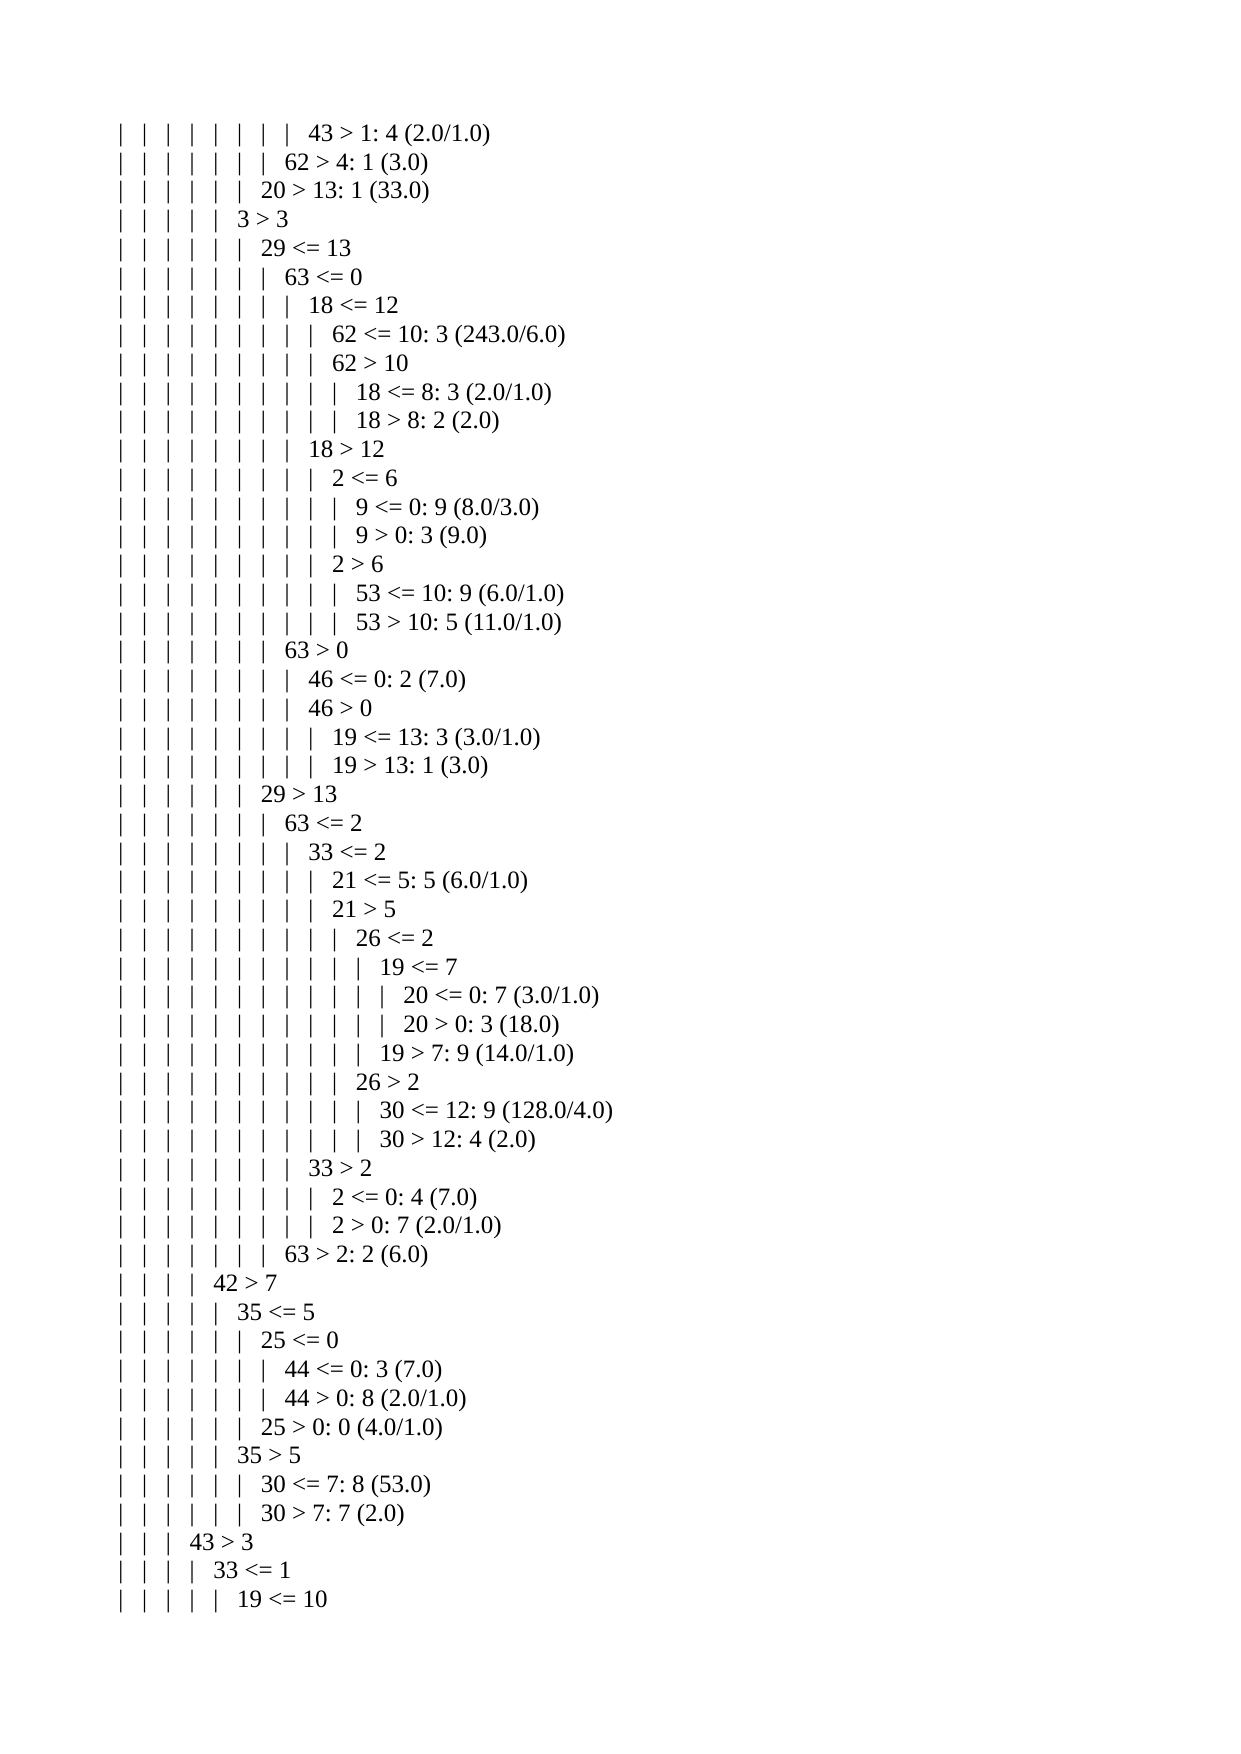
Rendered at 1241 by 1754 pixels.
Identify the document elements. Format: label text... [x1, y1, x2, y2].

text | | | | | | | 63 <= 0 [118, 262, 1122, 291]
text | | | | | | 30 > 7: 7 (2.0) [118, 1498, 1122, 1527]
text | | | | | | | | | 19 > 13: 1 (3.0) [118, 751, 1122, 779]
text | | | | | | | | 33 > 2 [118, 1153, 1122, 1182]
text | | | 43 > 3 [118, 1527, 1122, 1556]
text | | | | | | | | | | | 19 > 7: 9 (14.0/1.0) [118, 1038, 1122, 1067]
text | | | | | | | 63 > 2: 2 (6.0) [118, 1239, 1122, 1268]
text | | | | | | | | | | | | 20 > 0: 3 (18.0) [118, 1009, 1122, 1038]
text | | | | | | | | | | | 30 <= 12: 9 (128.0/4.0) [118, 1096, 1122, 1124]
text | | | | | | | | | 2 <= 0: 4 (7.0) [118, 1182, 1122, 1211]
text | | | | | | | | | 2 > 0: 7 (2.0/1.0) [118, 1211, 1122, 1239]
text | | | | | | | | | | 18 > 8: 2 (2.0) [118, 406, 1122, 434]
text | | | | | 19 <= 10 [118, 1584, 1122, 1613]
text | | | | | | | | | | 9 <= 0: 9 (8.0/3.0) [118, 492, 1122, 521]
text | | | | | | | 44 > 0: 8 (2.0/1.0) [118, 1383, 1122, 1412]
text | | | | | | | 44 <= 0: 3 (7.0) [118, 1354, 1122, 1383]
text | | | | | | | 63 > 0 [118, 636, 1122, 664]
text | | | | | | | | | | 9 > 0: 3 (9.0) [118, 521, 1122, 549]
text | | | | | | 25 <= 0 [118, 1326, 1122, 1354]
text | | | | | | | 63 <= 2 [118, 808, 1122, 837]
text | | | | | | | | 43 > 1: 4 (2.0/1.0) [118, 118, 1122, 147]
text | | | | | | | | | 62 <= 10: 3 (243.0/6.0) [118, 319, 1122, 348]
text | | | | | | | | | 62 > 10 [118, 348, 1122, 377]
text | | | | | | | | | | 53 <= 10: 9 (6.0/1.0) [118, 578, 1122, 607]
text | | | | 42 > 7 [118, 1268, 1122, 1297]
text | | | | | | | | 46 > 0 [118, 693, 1122, 722]
text | | | | | | | | 18 > 12 [118, 434, 1122, 463]
text | | | | | | | | | | 53 > 10: 5 (11.0/1.0) [118, 607, 1122, 636]
text | | | | | | 29 > 13 [118, 779, 1122, 808]
text | | | | | | | | | 21 <= 5: 5 (6.0/1.0) [118, 866, 1122, 894]
text | | | | | | | | 46 <= 0: 2 (7.0) [118, 664, 1122, 693]
text | | | | | | | | | | | 30 > 12: 4 (2.0) [118, 1124, 1122, 1153]
text | | | | | | 30 <= 7: 8 (53.0) [118, 1469, 1122, 1498]
text | | | | | 35 <= 5 [118, 1297, 1122, 1326]
text | | | | | | 20 > 13: 1 (33.0) [118, 176, 1122, 204]
text | | | | | | | | | | 26 <= 2 [118, 923, 1122, 952]
text | | | | | | | | 18 <= 12 [118, 291, 1122, 319]
text | | | | | | | | | 21 > 5 [118, 894, 1122, 923]
text | | | | 33 <= 1 [118, 1556, 1122, 1584]
text | | | | | | | | | 19 <= 13: 3 (3.0/1.0) [118, 722, 1122, 751]
text | | | | | | | | | | | | 20 <= 0: 7 (3.0/1.0) [118, 981, 1122, 1009]
text | | | | | | | | | | | 19 <= 7 [118, 952, 1122, 981]
text | | | | | 35 > 5 [118, 1441, 1122, 1469]
text | | | | | | | | 33 <= 2 [118, 837, 1122, 866]
text | | | | | | | | | | 26 > 2 [118, 1067, 1122, 1096]
text | | | | | | | 62 > 4: 1 (3.0) [118, 147, 1122, 176]
text | | | | | | 29 <= 13 [118, 233, 1122, 262]
text | | | | | | | | | 2 > 6 [118, 549, 1122, 578]
text | | | | | | | | | | 18 <= 8: 3 (2.0/1.0) [118, 377, 1122, 406]
text | | | | | | | | | 2 <= 6 [118, 463, 1122, 492]
text | | | | | 3 > 3 [118, 204, 1122, 233]
text | | | | | | 25 > 0: 0 (4.0/1.0) [118, 1412, 1122, 1441]
